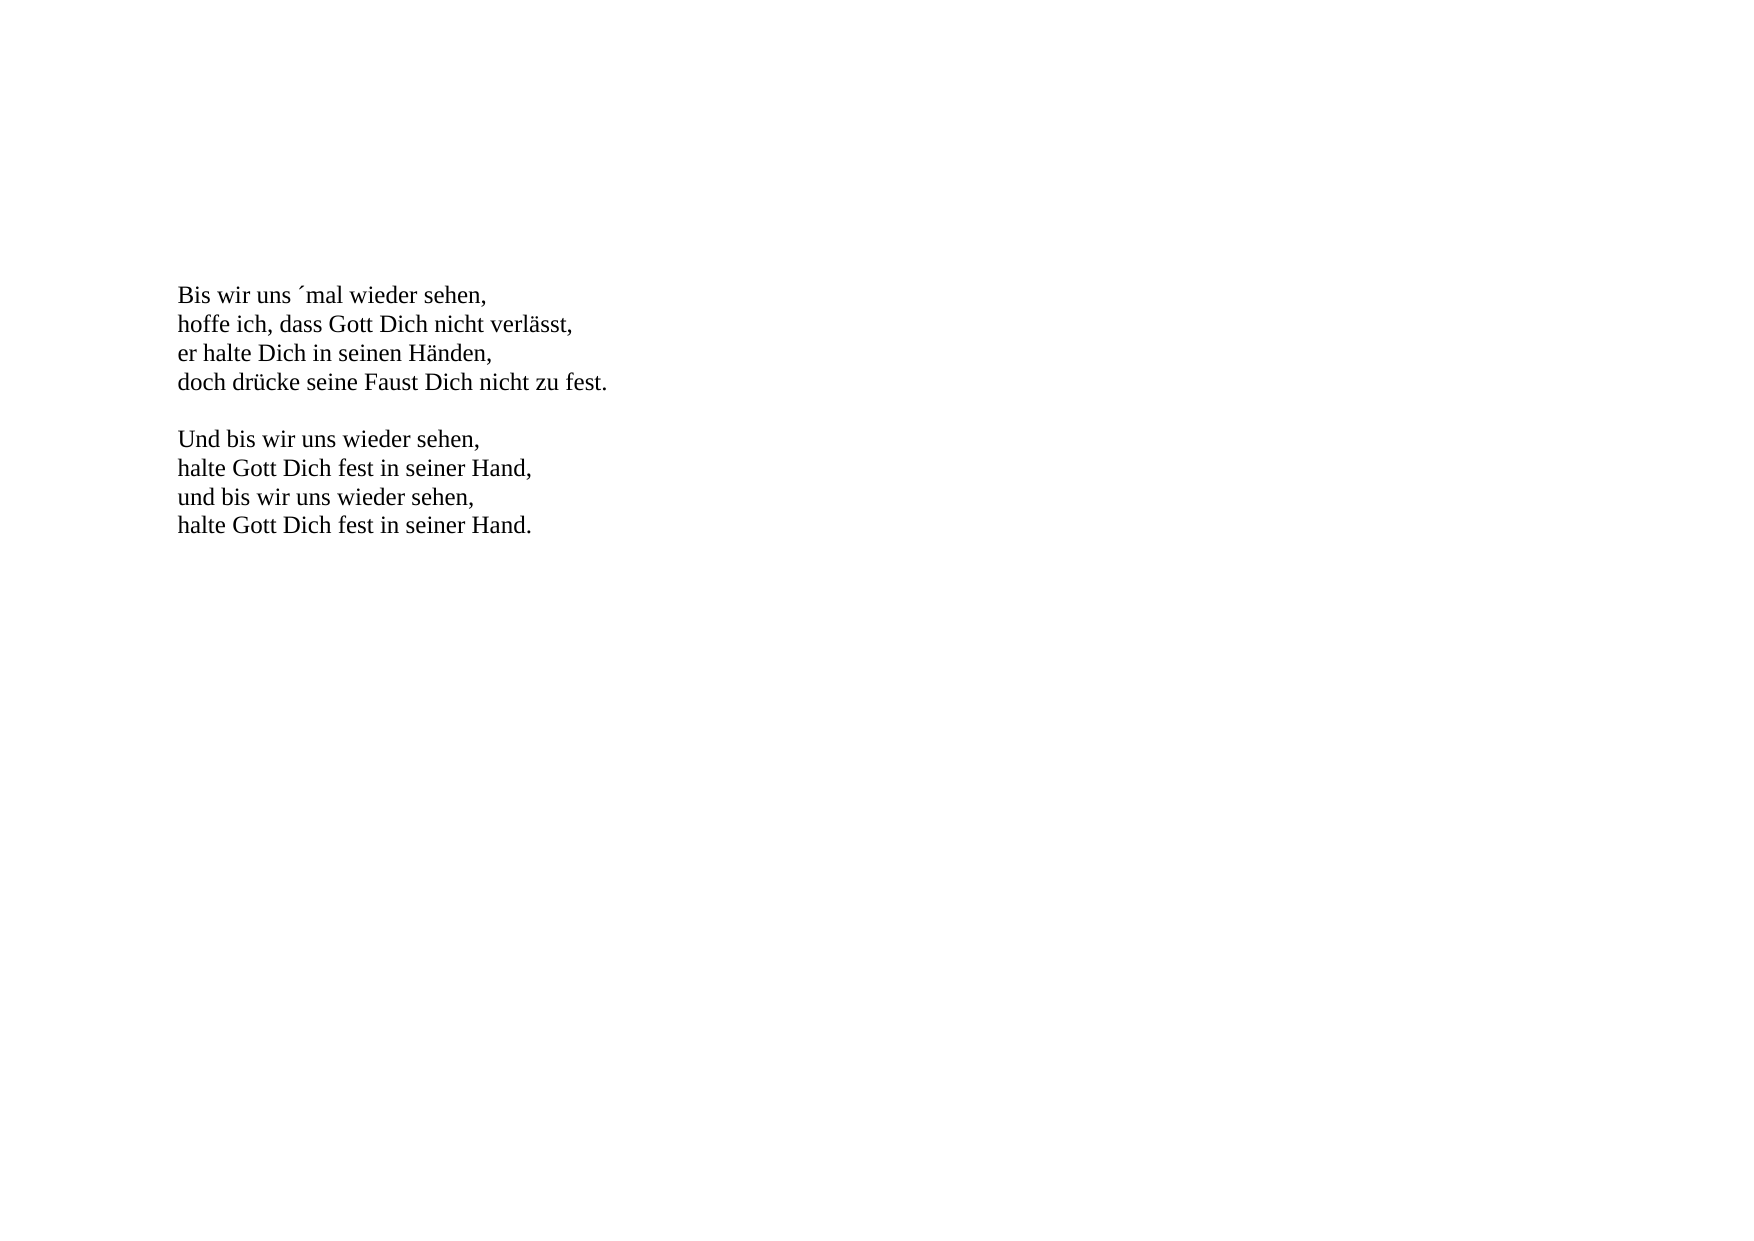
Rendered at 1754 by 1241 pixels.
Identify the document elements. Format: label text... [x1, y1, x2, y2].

text Und bis wir uns wieder sehen, [177, 424, 877, 453]
text Bis wir uns ´mal wieder sehen, [177, 280, 877, 309]
text halte Gott Dich fest in seiner Hand. [177, 510, 877, 539]
text doch drücke seine Faust Dich nicht zu fest. [177, 367, 877, 395]
text und bis wir uns wieder sehen, [177, 482, 877, 510]
text halte Gott Dich fest in seiner Hand, [177, 453, 877, 482]
text er halte Dich in seinen Händen, [177, 338, 877, 367]
text hoffe ich, dass Gott Dich nicht verlässt, [177, 309, 877, 338]
